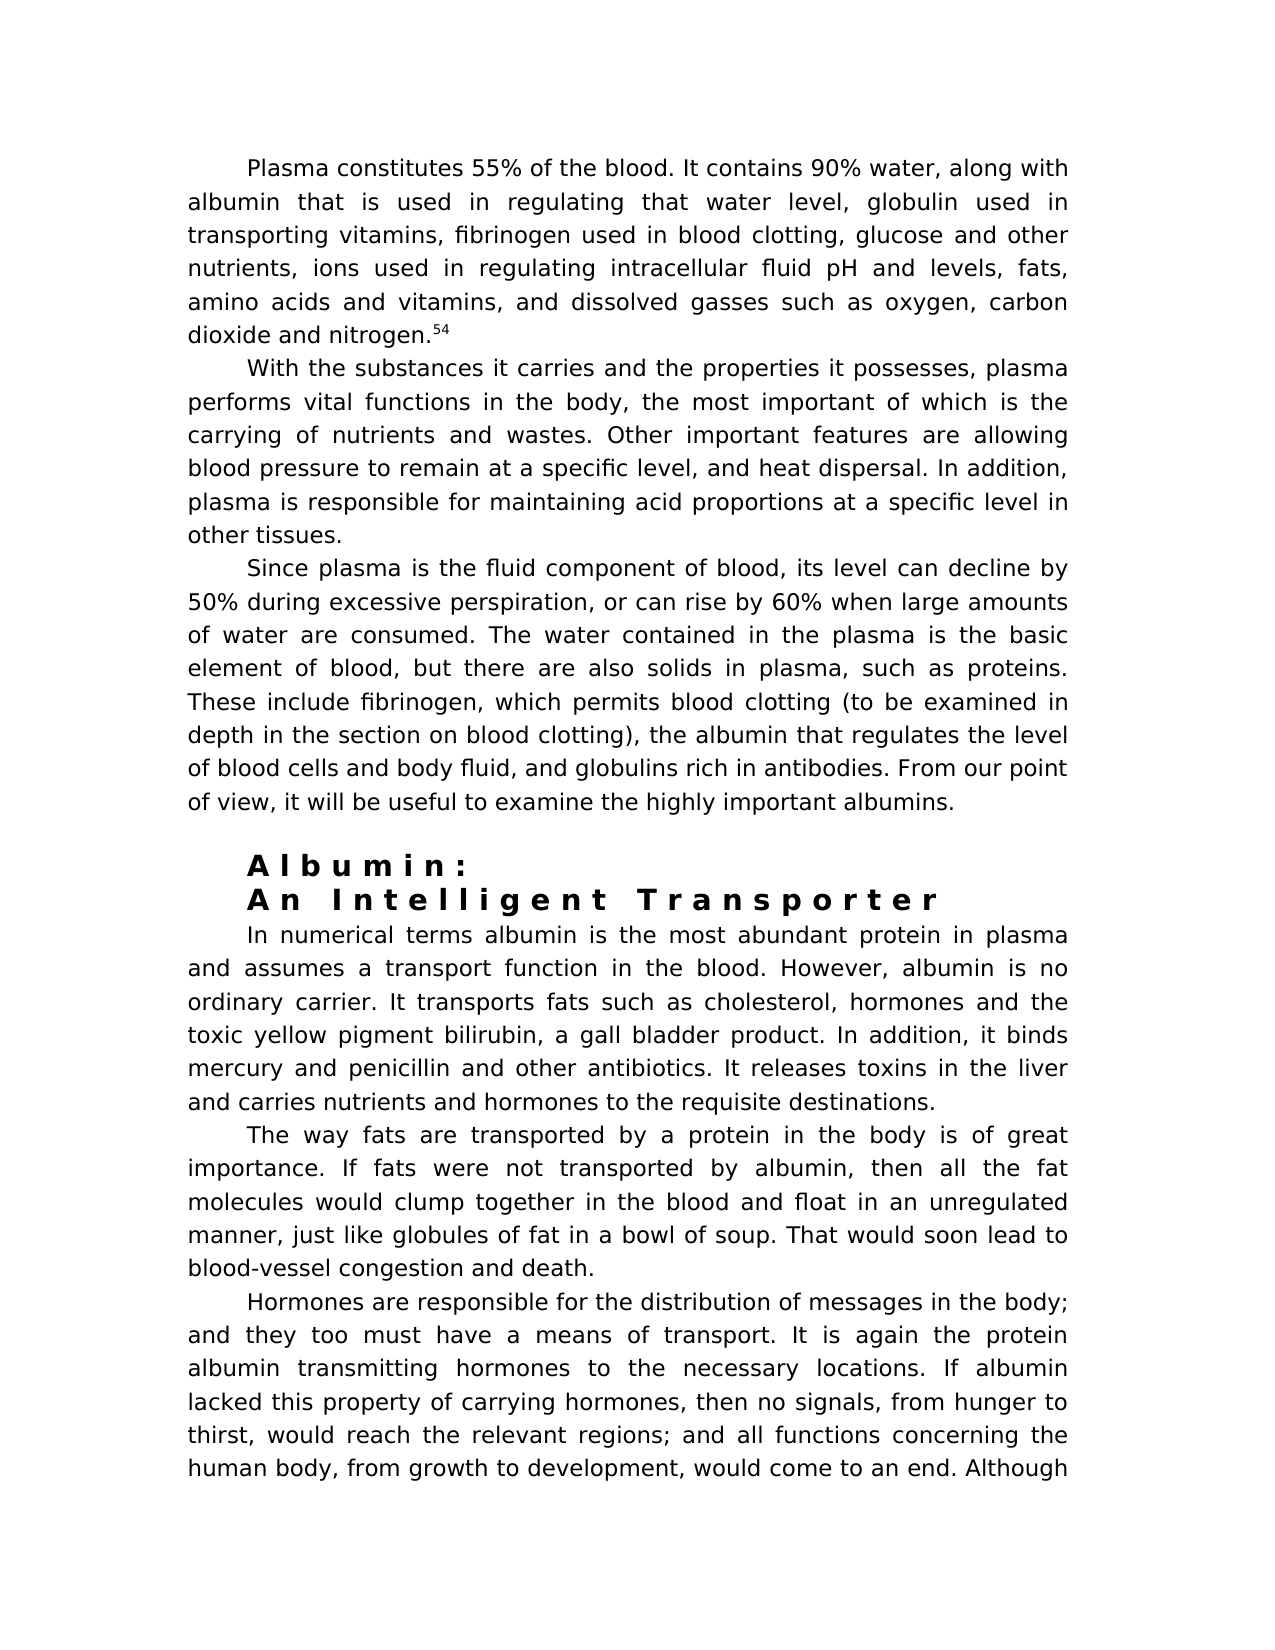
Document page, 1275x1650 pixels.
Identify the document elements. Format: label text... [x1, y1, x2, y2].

text Plasma constitutes 55% of the blood. It contains 90% water, along with albumin that is used in regulating that water level, globulin used in transporting vitamins, fibrinogen used in blood clotting, glucose and other nutrients, ions used in regulating intracellular fluid pH and levels, fats, amino acids and vitamins, and dissolved gasses such as oxygen, carbon dioxide and nitrogen.54 [187, 150, 1070, 350]
text The way fats are transported by a protein in the body is of great importance. If fats were not transported by albumin, then all the fat molecules would clump together in the blood and float in an unregulated manner, just like globules of fat in a bowl of soup. That would soon lead to blood-vessel congestion and death. [187, 1117, 1070, 1283]
text An Intelligent Transporter [187, 883, 1070, 917]
text Hormones are responsible for the distribution of messages in the body; and they too must have a means of transport. It is again the protein albumin transmitting hormones to the necessary locations. If albumin lacked this property of carrying hormones, then no signals, from hunger to thirst, would reach the relevant regions; and all functions concerning the human body, from growth to development, would come to an end. Although [187, 1283, 1070, 1483]
text In numerical terms albumin is the most abundant protein in plasma and assumes a transport function in the blood. However, albumin is no ordinary carrier. It transports fats such as cholesterol, hormones and the toxic yellow pigment bilirubin, a gall bladder product. In addition, it binds mercury and penicillin and other antibiotics. It releases toxins in the liver and carries nutrients and hormones to the requisite destinations. [187, 917, 1070, 1117]
text With the substances it carries and the properties it possesses, plasma performs vital functions in the body, the most important of which is the carrying of nutrients and wastes. Other important features are allowing blood pressure to remain at a specific level, and heat dispersal. In addition, plasma is responsible for maintaining acid proportions at a specific level in other tissues. [187, 350, 1070, 550]
text Albumin: [187, 850, 1070, 883]
text Since plasma is the fluid component of blood, its level can decline by 50% during excessive perspiration, or can rise by 60% when large amounts of water are consumed. The water contained in the plasma is the basic element of blood, but there are also solids in plasma, such as proteins. These include fibrinogen, which permits blood clotting (to be examined in depth in the section on blood clotting), the albumin that regulates the level of blood cells and body fluid, and globulins rich in antibodies. From our point of view, it will be useful to examine the highly important albumins. [187, 550, 1070, 817]
